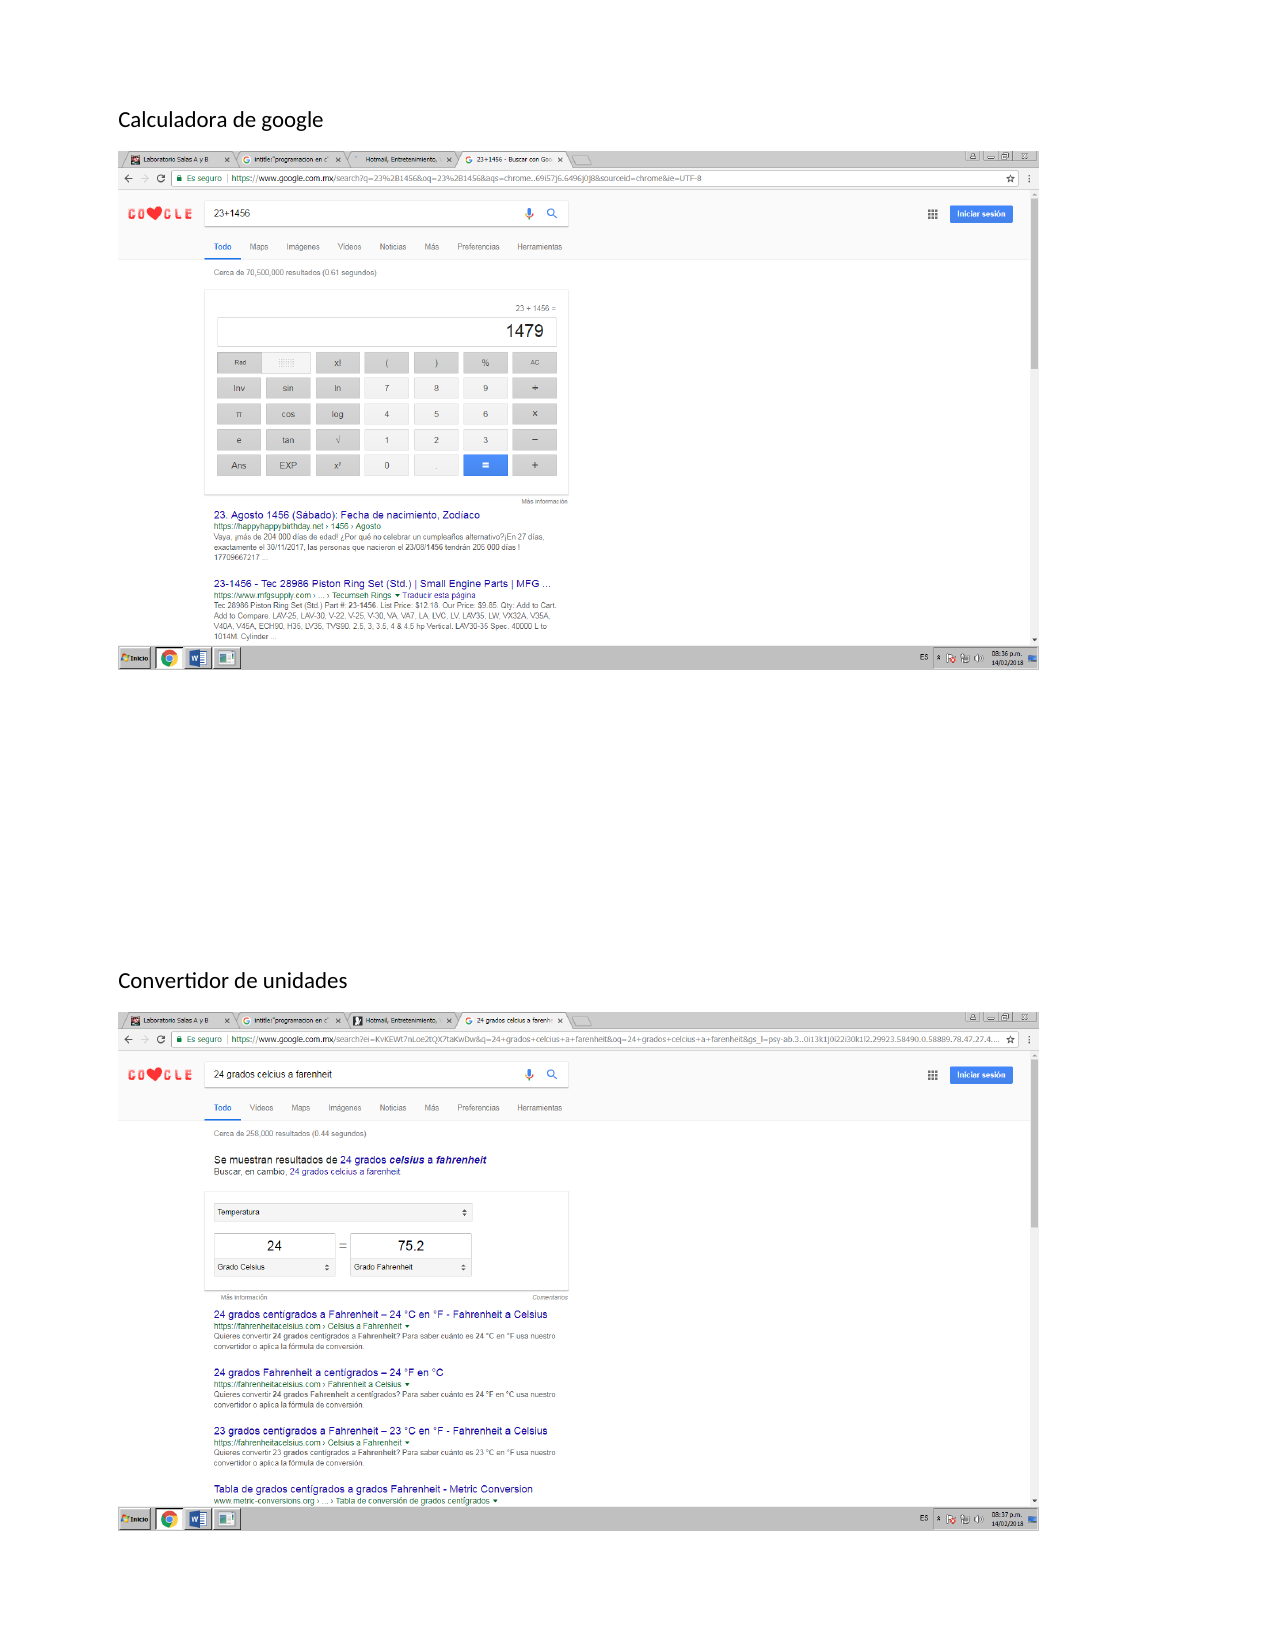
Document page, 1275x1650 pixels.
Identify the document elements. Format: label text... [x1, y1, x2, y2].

text Calculadora de google [118, 106, 1205, 133]
text Convertidor de unidades [118, 966, 1205, 994]
